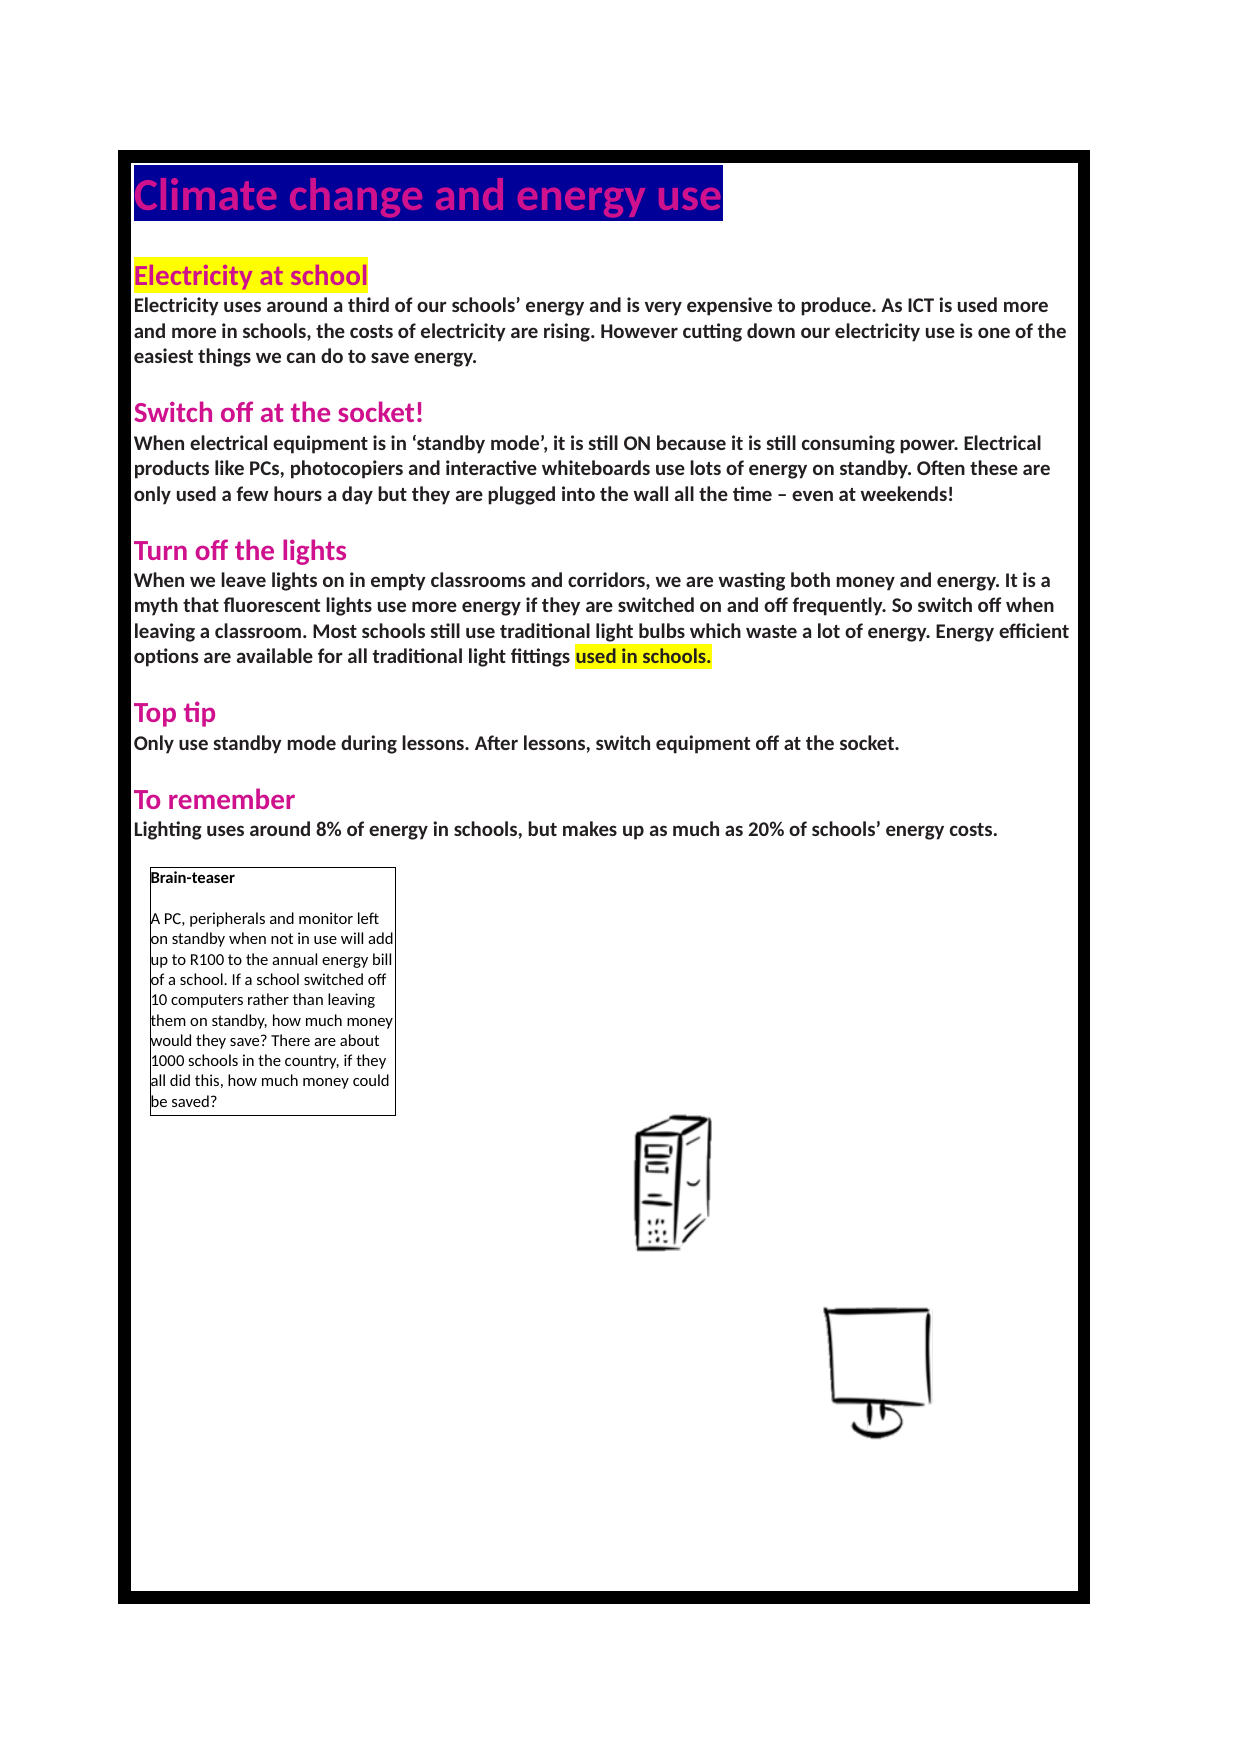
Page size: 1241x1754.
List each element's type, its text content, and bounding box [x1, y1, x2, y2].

text Turn off the lights [133, 532, 1075, 567]
text Electricity uses around a third of our schools’ energy and is very expensive to produce. As ICT is used more and more in schools, the costs of electricity are rising. However cutting down our electricity use is one of the easiest things we can do to save energy. [133, 293, 1075, 369]
text Switch off at the socket! [133, 394, 1075, 430]
text To remember [133, 781, 1075, 816]
text Electricity at school [133, 257, 1075, 293]
text Climate change and energy use [133, 165, 1075, 221]
text Top tip [133, 694, 1075, 730]
text Only use standby mode during lessons. After lessons, switch equipment off at the socket. [133, 730, 1075, 755]
text When electrical equipment is in ‘standby mode’, it is still ON because it is still consuming power. Electrical products like PCs, photocopiers and interactive whiteboards use lots of energy on standby. Often these are only used a few hours a day but they are plugged into the wall all the time – even at weekends! [133, 430, 1075, 506]
text When we leave lights on in empty classrooms and corridors, we are wasting both money and energy. It is a myth that fluorescent lights use more energy if they are switched on and off frequently. So switch off when leaving a classroom. Most schools still use traditional light bulbs which waste a lot of energy. Energy efficient options are available for all traditional light fittings used in schools. [133, 567, 1075, 669]
text Lighting uses around 8% of energy in schools, but makes up as much as 20% of schools’ energy costs. [133, 816, 1075, 842]
